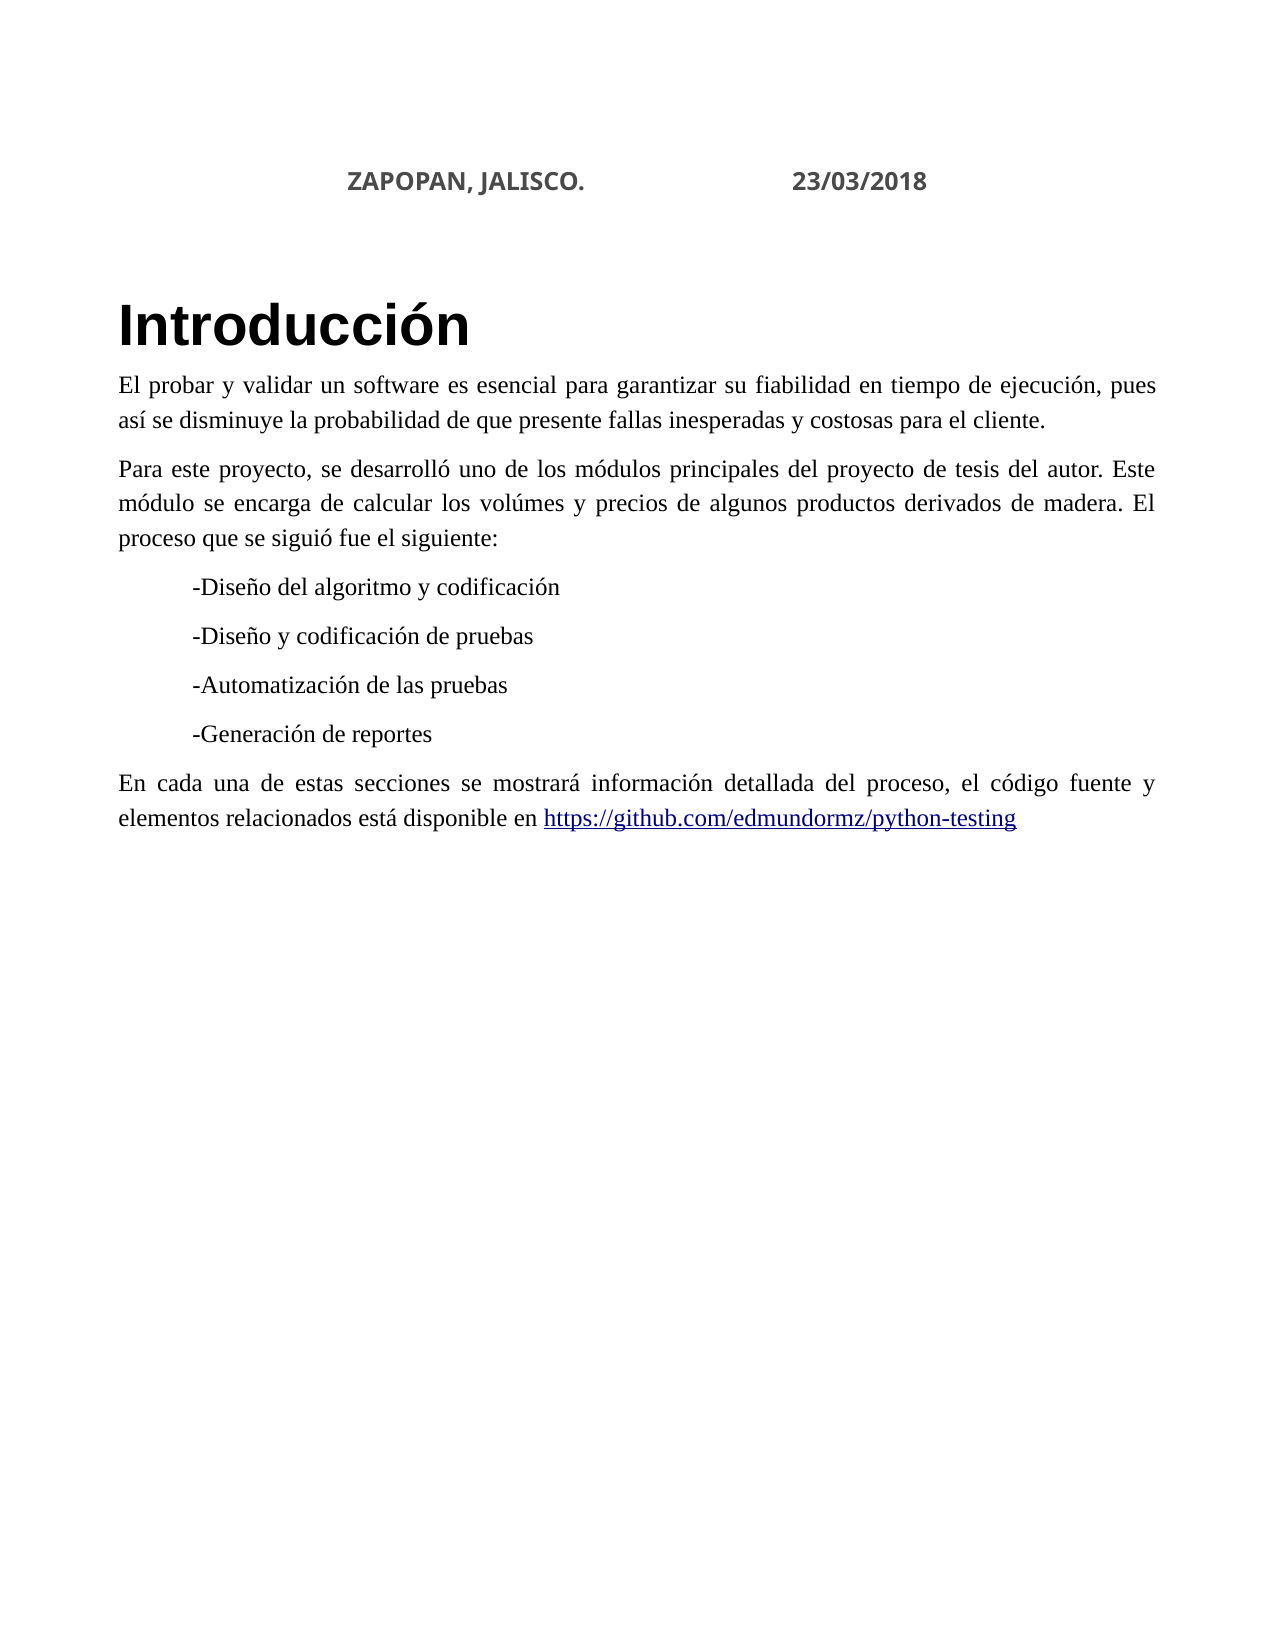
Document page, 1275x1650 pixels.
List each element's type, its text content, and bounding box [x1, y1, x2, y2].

text -Diseño y codificación de pruebas [118, 621, 1157, 650]
text El probar y validar un software es esencial para garantizar su fiabilidad en tiempo de ejecución, pues así se disminuye la probabilidad de que presente fallas inesperadas y costosas para el cliente. [118, 370, 1157, 433]
text -Diseño del algoritmo y codificación [118, 572, 1157, 601]
title Introducción [118, 291, 1157, 358]
text En cada una de estas secciones se mostrará información detallada del proceso, el código fuente y elementos relacionados está disponible en https://github.com/edmundormz/python-testing [118, 768, 1157, 831]
text -Automatización de las pruebas [118, 670, 1157, 699]
text Para este proyecto, se desarrolló uno de los módulos principales del proyecto de tesis del autor. Este módulo se encarga de calcular los volúmes y precios de algunos productos derivados de madera. El proceso que se siguió fue el siguiente: [118, 454, 1157, 552]
text -Generación de reportes [118, 719, 1157, 748]
text ZAPOPAN, JALISCO. 23/03/2018 [118, 163, 1157, 198]
